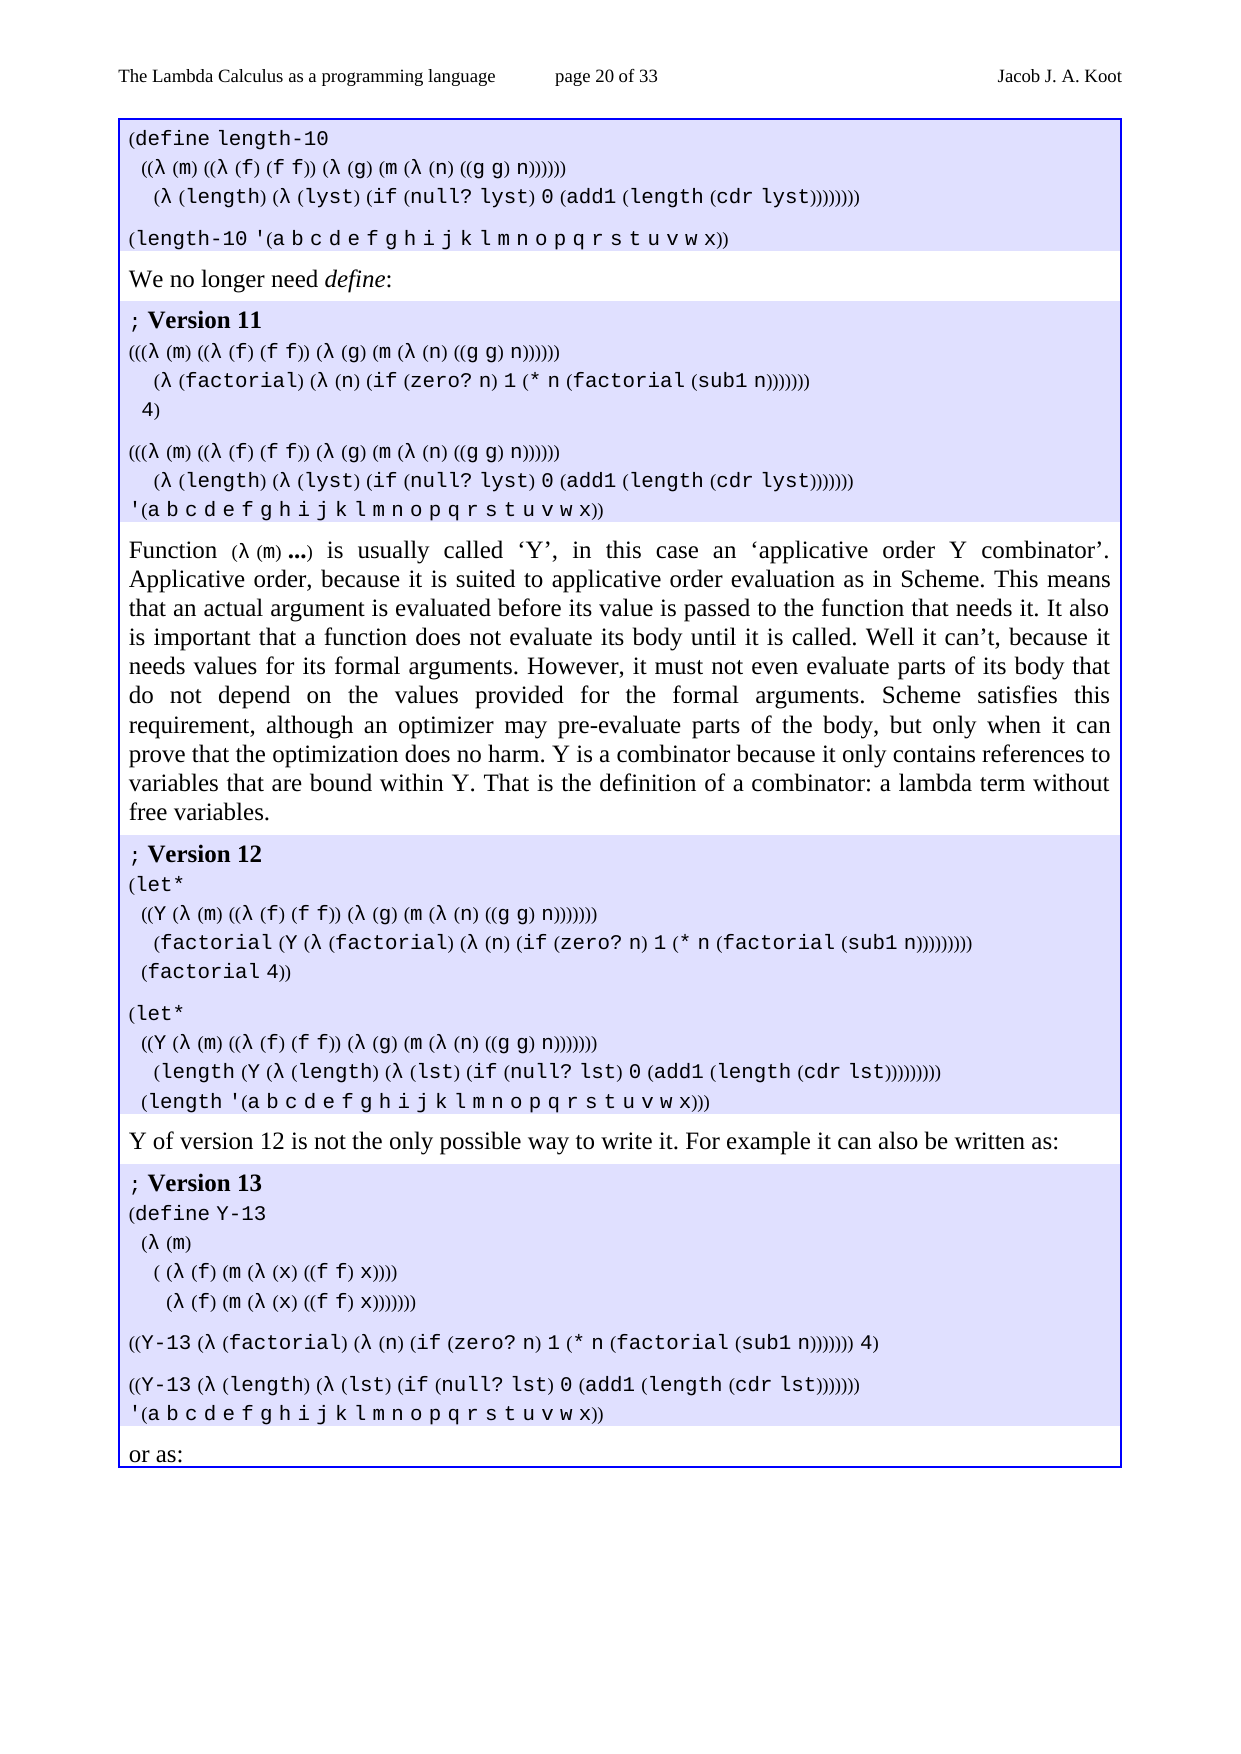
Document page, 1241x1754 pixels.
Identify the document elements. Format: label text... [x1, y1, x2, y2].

text #|We no longer need define:|# [120, 260, 1120, 293]
text ((λ (m) ((λ (f) (f f)) (λ (g) (m (λ (n) ((g g) n)))))) [120, 147, 1120, 176]
text '(a b c d e f g h i j k l m n o p q r s t u v w x)) [120, 489, 1120, 522]
text ( (λ (f) (m (λ (x) ((f f) x)))) [120, 1251, 1120, 1281]
text (λ (length) (λ (lyst) (if (null? lyst) 0 (add1 (length (cdr lyst)))))))) [120, 176, 1120, 210]
text (define length-10 [120, 120, 1120, 147]
text ((Y (λ (m) ((λ (f) (f f)) (λ (g) (m (λ (n) ((g g) n))))))) [120, 1022, 1120, 1051]
text #|or as:|# [120, 1435, 1120, 1466]
text '(a b c d e f g h i j k l m n o p q r s t u v w x)) [120, 1393, 1120, 1426]
text ((Y-13 (λ (length) (λ (lst) (if (null? lst) 0 (add1 (length (cdr lst))))))) [120, 1364, 1120, 1393]
text (λ (m) [120, 1222, 1120, 1251]
text (((λ (m) ((λ (f) (f f)) (λ (g) (m (λ (n) ((g g) n)))))) [120, 431, 1120, 460]
text (factorial (Y (λ (factorial) (λ (n) (if (zero? n) 1 (* n (factorial (sub1 n))))))))) [120, 922, 1120, 951]
text ; Version 13 [120, 1164, 1120, 1193]
text (factorial 4)) [120, 951, 1120, 985]
text ; Version 12 [120, 835, 1120, 864]
text (length (Y (λ (length) (λ (lst) (if (null? lst) 0 (add1 (length (cdr lst))))))))) [120, 1051, 1120, 1081]
text #|Function (λ (m) ...) is usually called ‘Y’, in this case an ‘applicative order Y combinator’. Applicative order, because it is suited to applicative order evaluation as in Scheme. This means that an actual argument is evaluated before its value is passed to the function that needs it. It also is important that a function does not evaluate its body until it is called. Well it can’t, because it needs values for its formal arguments. However, it must not even evaluate parts of its body that do not depend on the values provided for the formal arguments. Scheme satisfies this requirement, although an optimizer may pre-evaluate parts of the body, but only when it can prove that the optimization does no harm. Y is a combinator because it only contains references to variables that are bound within Y. That is the definition of a combinator: a lambda term without free variables.|# [120, 531, 1120, 826]
text ; Version 11 [120, 301, 1120, 331]
text ((Y (λ (m) ((λ (f) (f f)) (λ (g) (m (λ (n) ((g g) n))))))) [120, 893, 1120, 922]
text 4) [120, 389, 1120, 422]
text (let* [120, 993, 1120, 1022]
text (((λ (m) ((λ (f) (f f)) (λ (g) (m (λ (n) ((g g) n)))))) [120, 331, 1120, 360]
text (λ (length) (λ (lyst) (if (null? lyst) 0 (add1 (length (cdr lyst))))))) [120, 460, 1120, 489]
text (length-10 '(a b c d e f g h i j k l m n o p q r s t u v w x)) [120, 218, 1120, 251]
text #|Y of version 12 is not the only possible way to write it. For example it can also be written as:|# [120, 1122, 1120, 1156]
text (length '(a b c d e f g h i j k l m n o p q r s t u v w x))) [120, 1081, 1120, 1114]
text ((Y-13 (λ (factorial) (λ (n) (if (zero? n) 1 (* n (factorial (sub1 n))))))) 4) [120, 1322, 1120, 1356]
text (λ (f) (m (λ (x) ((f f) x))))))) [120, 1281, 1120, 1314]
text (λ (factorial) (λ (n) (if (zero? n) 1 (* n (factorial (sub1 n))))))) [120, 360, 1120, 389]
text (let* [120, 864, 1120, 893]
text (define Y-13 [120, 1193, 1120, 1222]
